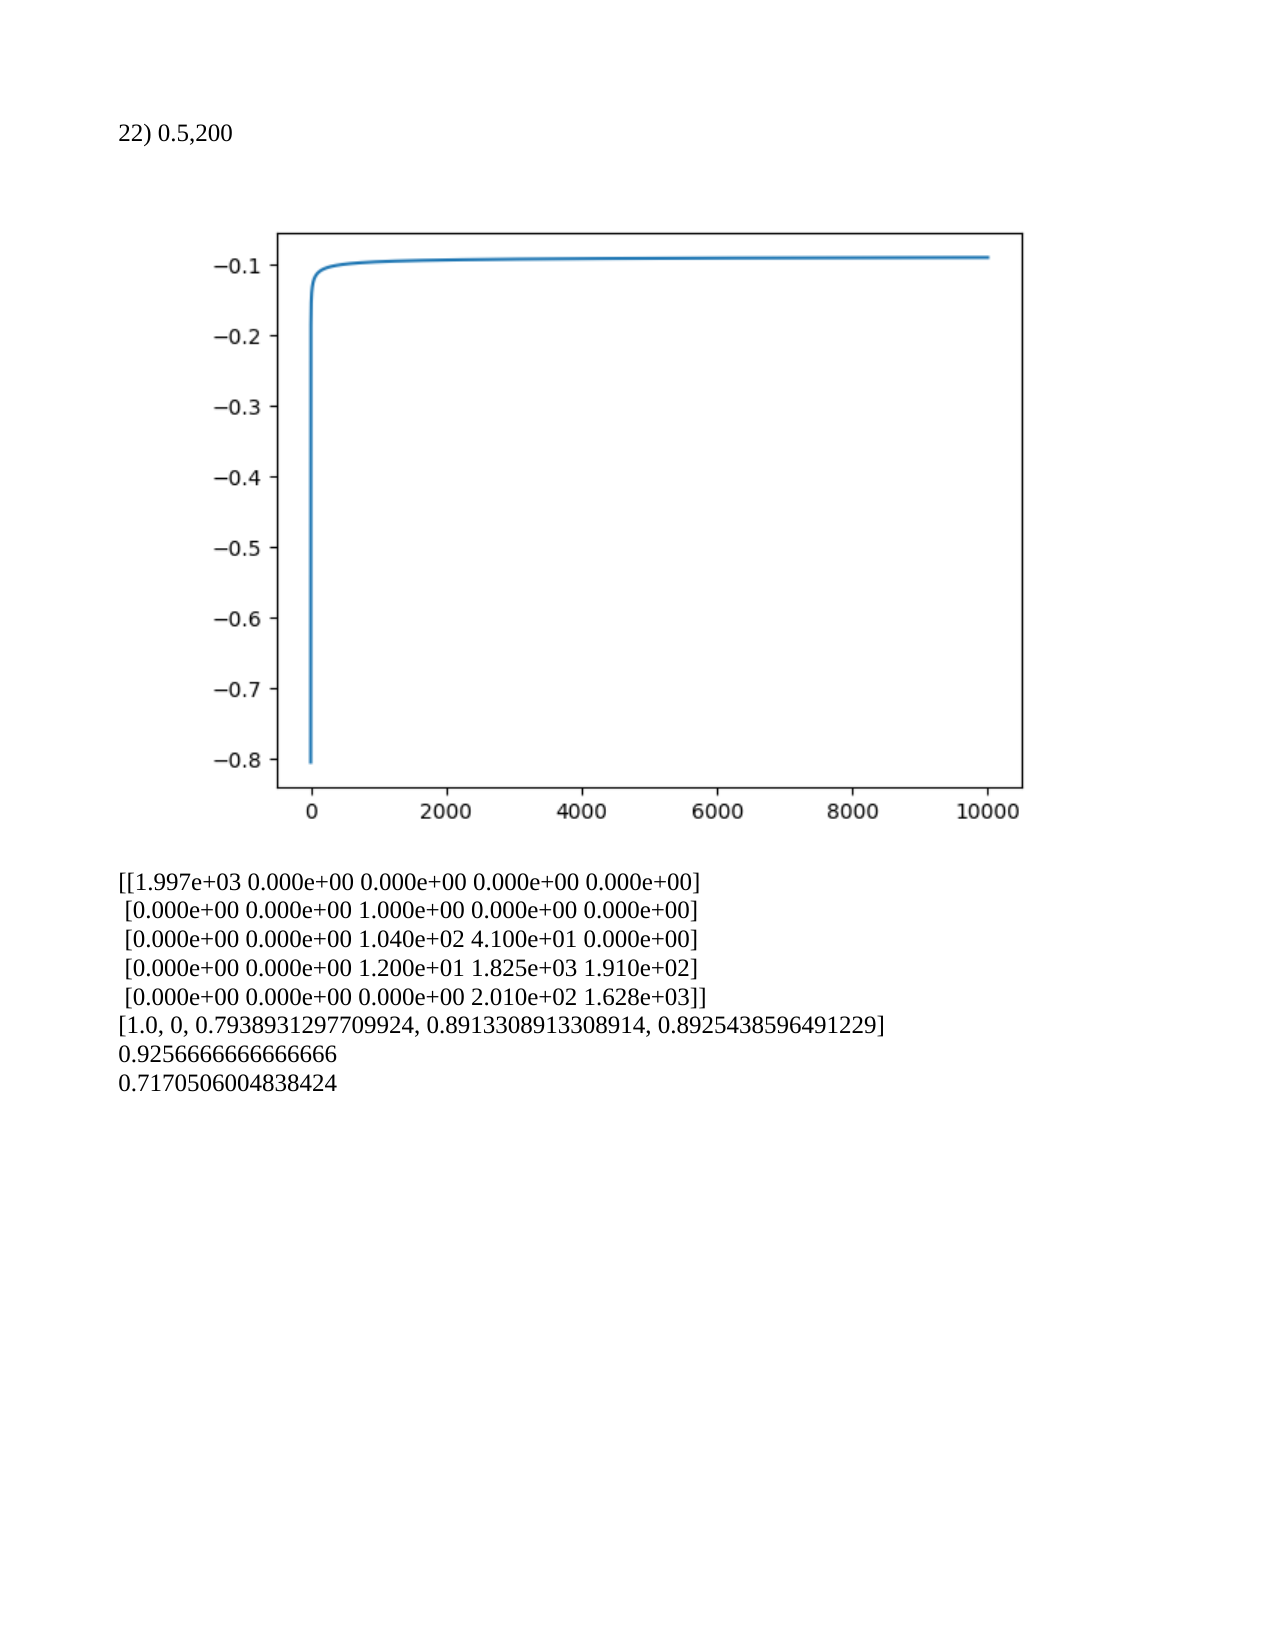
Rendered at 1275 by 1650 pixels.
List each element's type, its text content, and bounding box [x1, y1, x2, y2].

text [0.000e+00 0.000e+00 0.000e+00 2.010e+02 1.628e+03]] [118, 982, 1157, 1011]
text [1.0, 0, 0.7938931297709924, 0.8913308913308914, 0.8925438596491229] [118, 1011, 1157, 1039]
text 0.9256666666666666 [118, 1039, 1157, 1068]
picture [157, 146, 1118, 867]
text [0.000e+00 0.000e+00 1.040e+02 4.100e+01 0.000e+00] [118, 924, 1157, 953]
text [0.000e+00 0.000e+00 1.200e+01 1.825e+03 1.910e+02] [118, 953, 1157, 982]
text 0.7170506004838424 [118, 1068, 1157, 1097]
text [[1.997e+03 0.000e+00 0.000e+00 0.000e+00 0.000e+00] [118, 147, 1157, 896]
text [0.000e+00 0.000e+00 1.000e+00 0.000e+00 0.000e+00] [118, 896, 1157, 924]
text 22) 0.5,200 [118, 118, 1157, 147]
